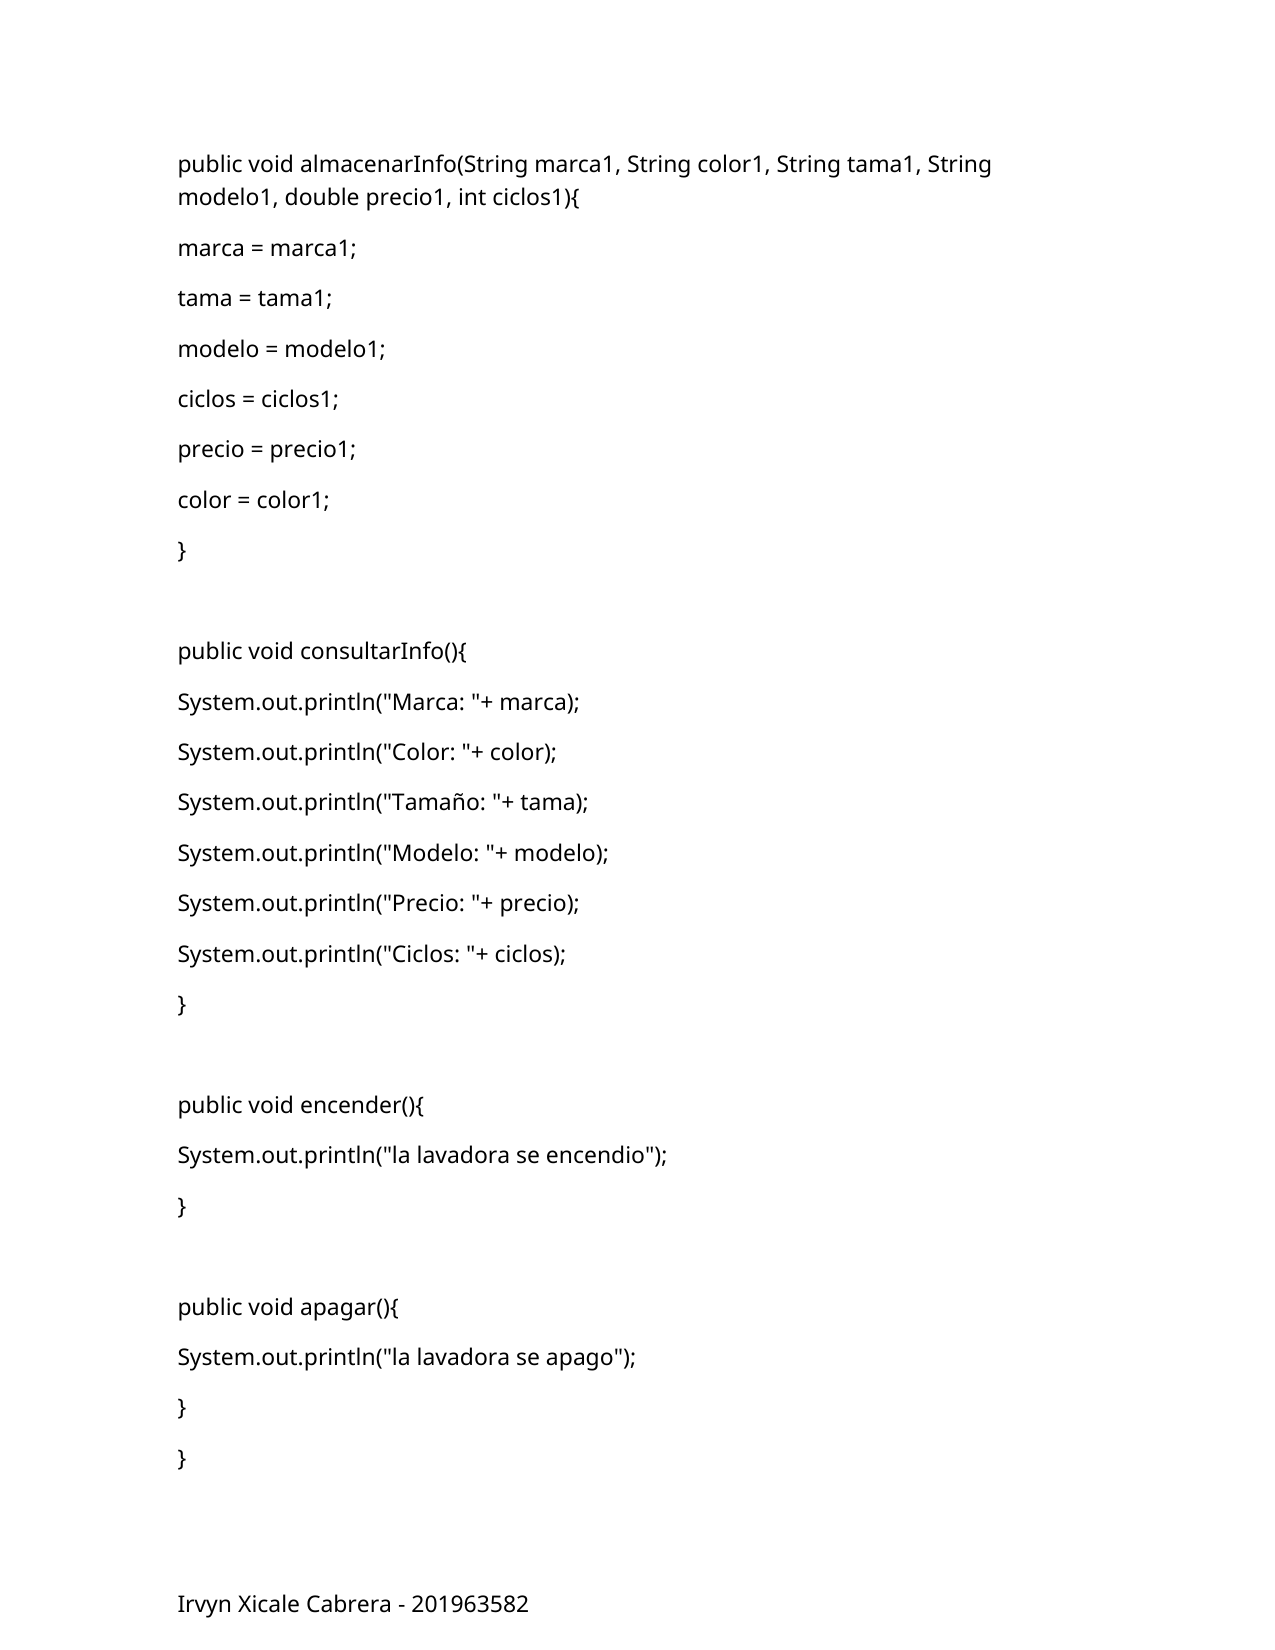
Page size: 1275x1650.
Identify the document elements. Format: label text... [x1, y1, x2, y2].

text System.out.println("la lavadora se apago"); [177, 1341, 1098, 1372]
text precio = precio1; [177, 433, 1098, 465]
text public void almacenarInfo(String marca1, String color1, String tama1, String modelo1, double precio1, int ciclos1){ [177, 148, 1098, 213]
text } [177, 1442, 1098, 1473]
text color = color1; [177, 484, 1098, 515]
text System.out.println("Color: "+ color); [177, 736, 1098, 767]
text System.out.println("Marca: "+ marca); [177, 686, 1098, 717]
text System.out.println("la lavadora se encendio"); [177, 1139, 1098, 1171]
text } [177, 534, 1098, 566]
text marca = marca1; [177, 232, 1098, 263]
text System.out.println("Ciclos: "+ ciclos); [177, 938, 1098, 969]
text public void consultarInfo(){ [177, 635, 1098, 666]
text } [177, 1190, 1098, 1221]
text modelo = modelo1; [177, 333, 1098, 364]
text } [177, 1391, 1098, 1423]
text } [177, 988, 1098, 1019]
text System.out.println("Tamaño: "+ tama); [177, 786, 1098, 818]
text public void apagar(){ [177, 1291, 1098, 1322]
text System.out.println("Modelo: "+ modelo); [177, 837, 1098, 868]
text System.out.println("Precio: "+ precio); [177, 887, 1098, 918]
text public void encender(){ [177, 1089, 1098, 1120]
text tama = tama1; [177, 282, 1098, 313]
text ciclos = ciclos1; [177, 383, 1098, 414]
